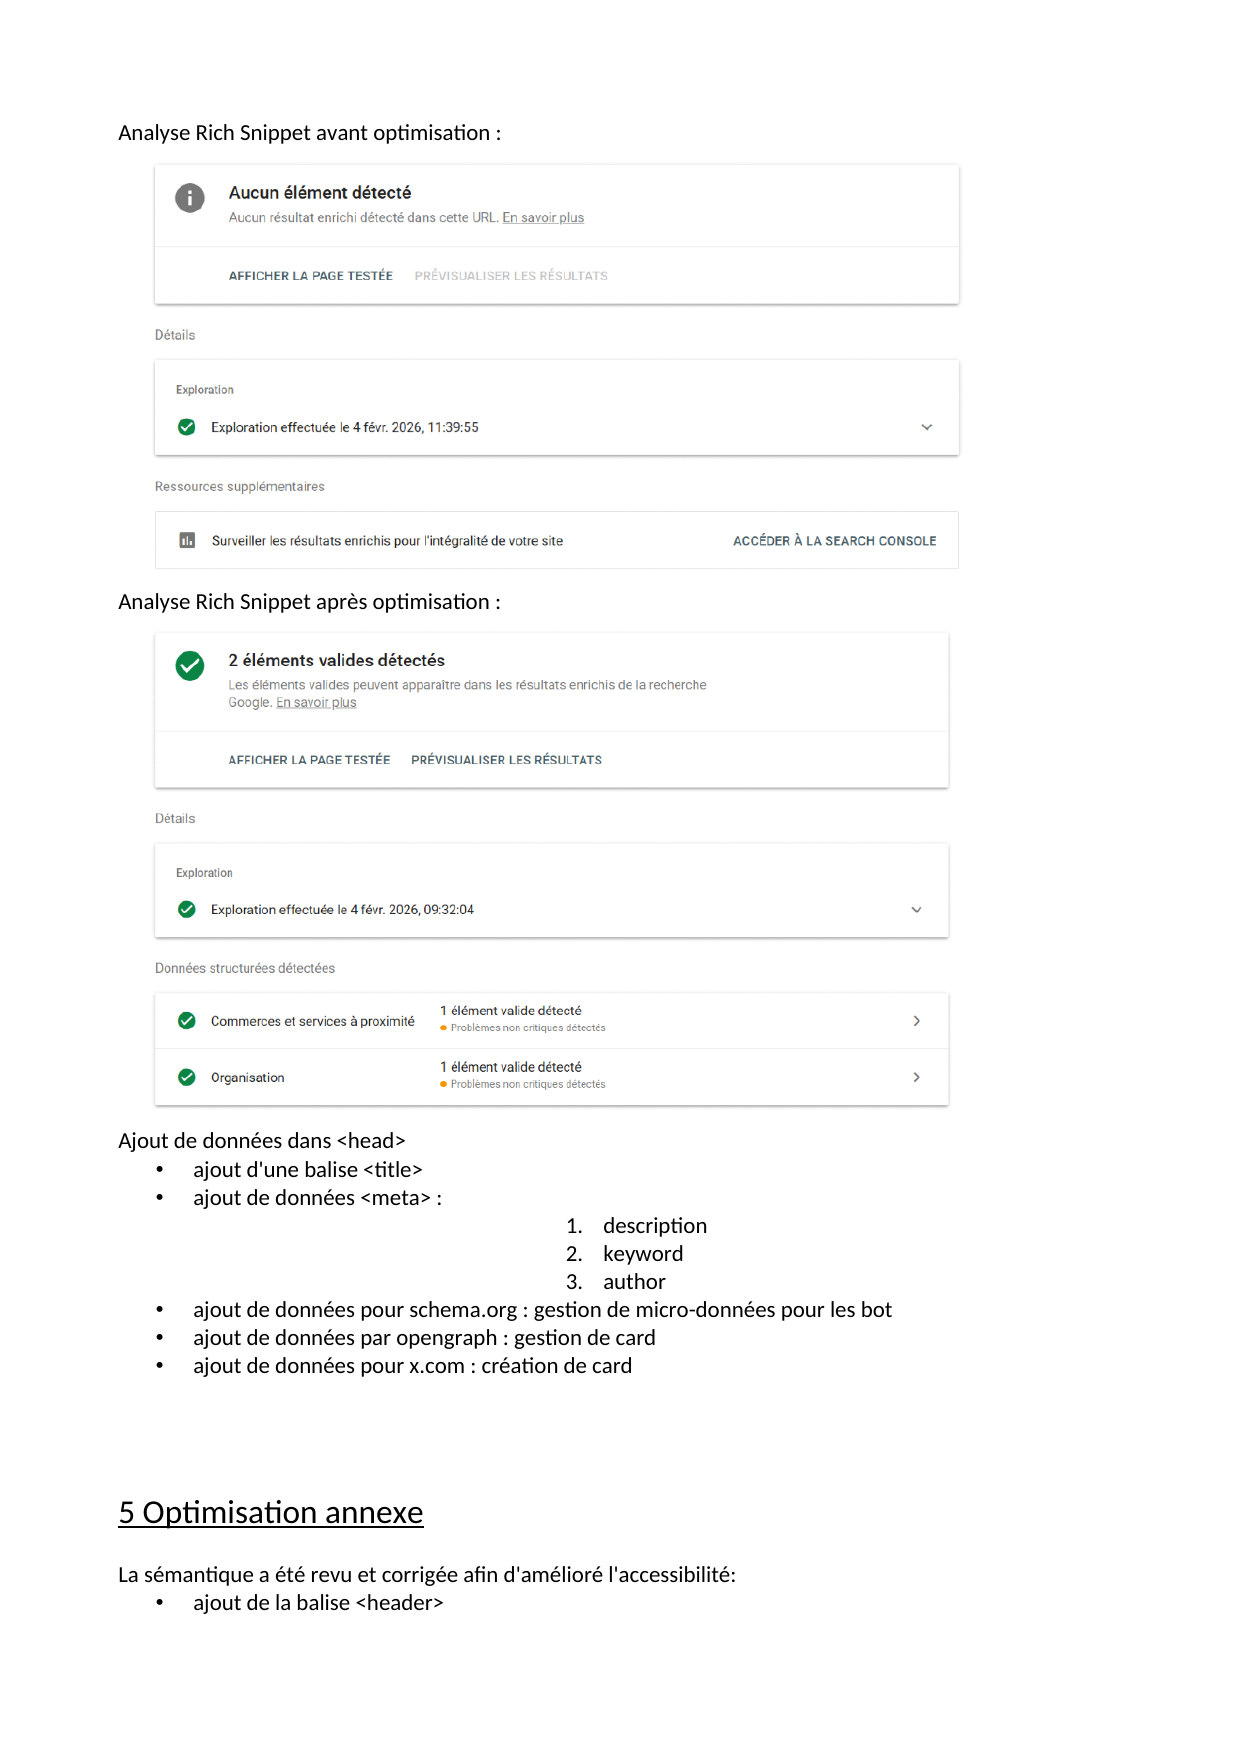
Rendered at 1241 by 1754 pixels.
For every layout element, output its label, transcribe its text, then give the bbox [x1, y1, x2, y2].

text Ajout de données dans <head> [118, 1127, 1122, 1155]
list author [543, 1267, 1122, 1295]
list ajout d'une balise <title> [156, 1155, 1122, 1183]
list ajout de la balise <header> [156, 1588, 1122, 1616]
list ajout de données pour x.com : création de card [156, 1351, 1122, 1379]
list ajout de données <meta> : [156, 1183, 1122, 1211]
text 5 Optimisation annexe [118, 1491, 1122, 1532]
list description [543, 1211, 1122, 1239]
text La sémantique a été revu et corrigée afin d'amélioré l'accessibilité: [118, 1560, 1122, 1588]
text Analyse Rich Snippet après optimisation : [118, 587, 1122, 615]
list keyword [543, 1239, 1122, 1267]
list ajout de données pour schema.org : gestion de micro-données pour les bot [156, 1295, 1122, 1323]
text Analyse Rich Snippet avant optimisation : [118, 118, 1122, 146]
list ajout de données par opengraph : gestion de card [156, 1323, 1122, 1351]
